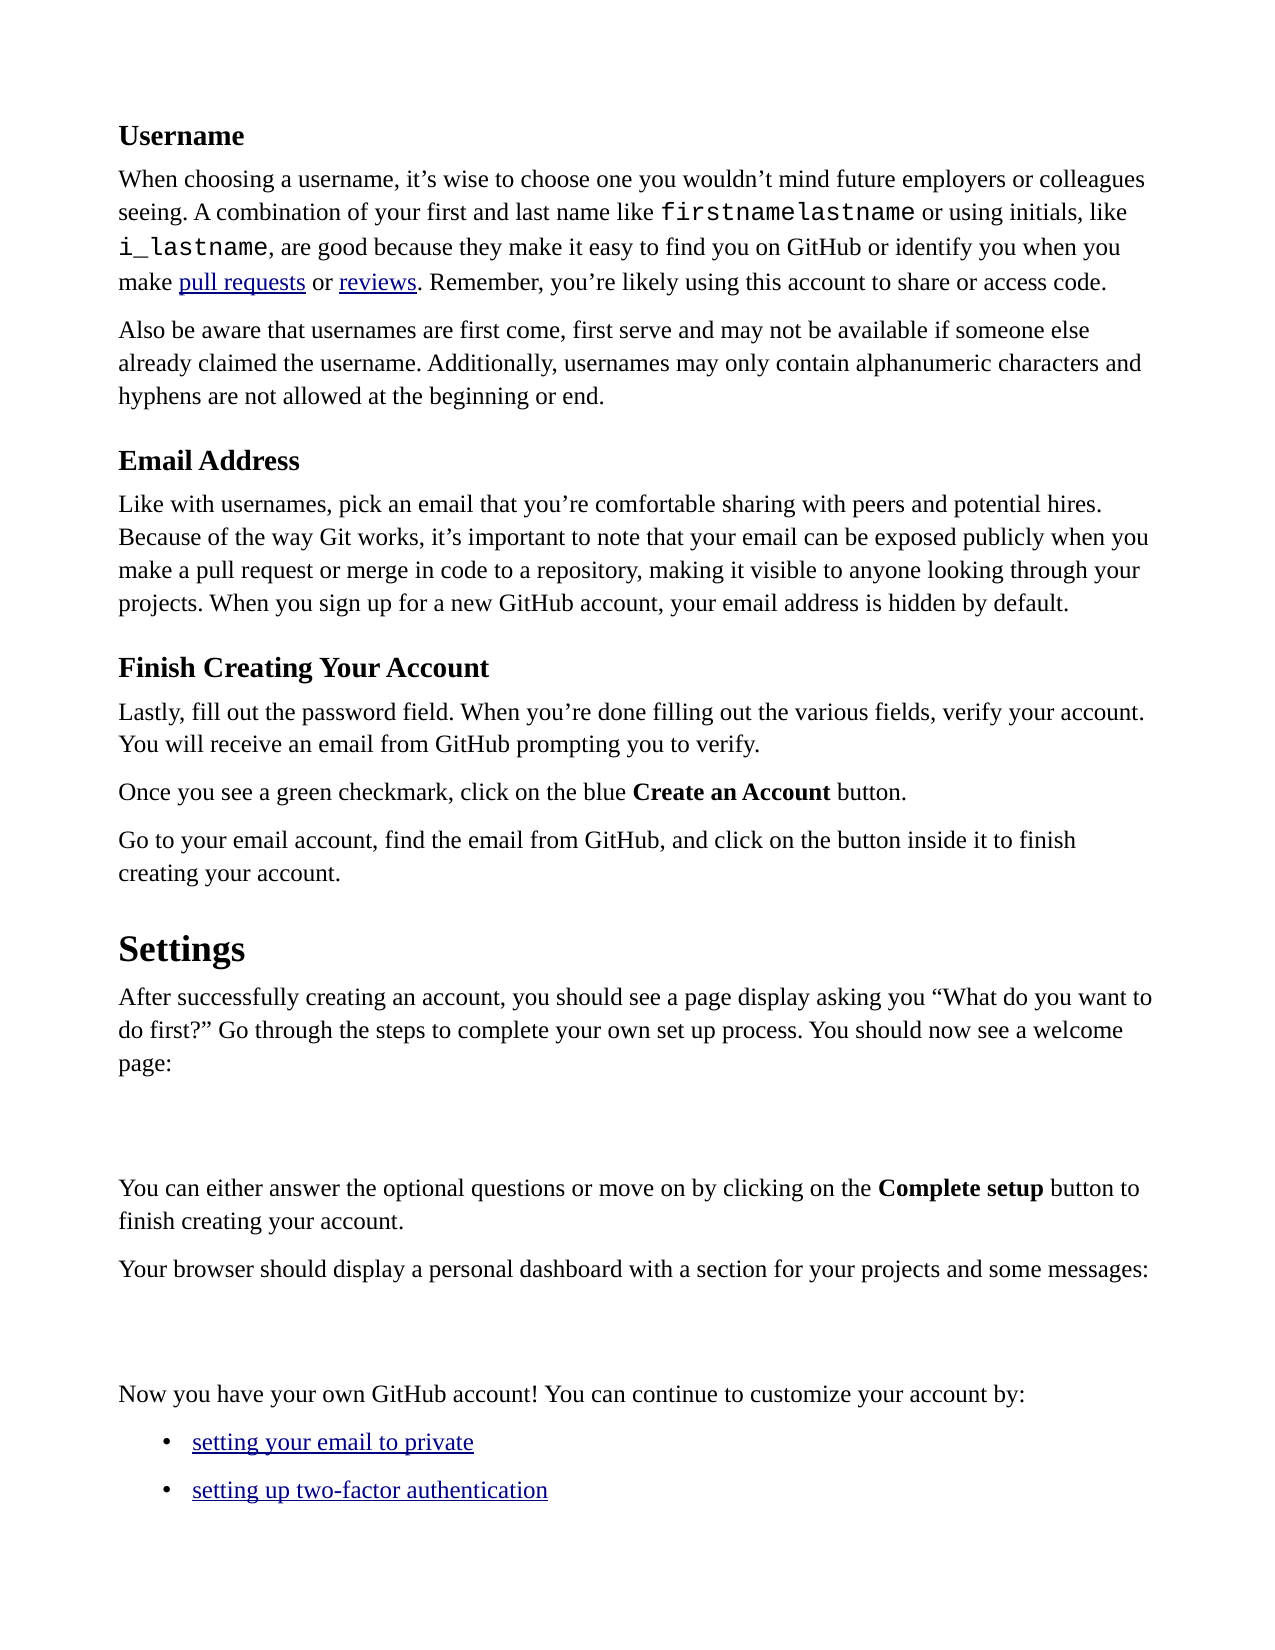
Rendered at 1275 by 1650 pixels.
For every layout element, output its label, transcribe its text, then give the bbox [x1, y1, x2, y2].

list setting your email to private [162, 1427, 1157, 1456]
text Lastly, fill out the password field. When you’re done filling out the various fields, verify your account. You will receive an email from GitHub prompting you to verify. [118, 697, 1157, 758]
subtitle Settings [118, 926, 1157, 969]
list setting up two-factor authentication [162, 1475, 1157, 1503]
text Also be aware that usernames are first come, first serve and may not be available if someone else already claimed the username. Additionally, usernames may only contain alphanumeric characters and hyphens are not allowed at the beginning or end. [118, 315, 1157, 410]
text Your browser should display a personal dashboard with a section for your projects and some messages: [118, 1254, 1157, 1283]
text Once you see a green checkmark, click on the blue Create an Account button. [118, 777, 1157, 806]
text Like with usernames, pick an email that you’re comfortable sharing with peers and potential hires. Because of the way Git works, it’s important to note that your email can be exposed publicly when you make a pull request or merge in code to a repository, making it visible to anyone looking through your projects. When you sign up for a new GitHub account, your email address is hidden by default. [118, 489, 1157, 617]
text Now you have your own GitHub account! You can continue to customize your account by: [118, 1379, 1157, 1408]
text Go to your email account, find the email from GitHub, and click on the button inside it to finish creating your account. [118, 825, 1157, 887]
text When choosing a username, it’s wise to choose one you wouldn’t mind future employers or colleagues seeing. A combination of your first and last name like firstnamelastname or using initials, like i_lastname, are good because they make it easy to find you on GitHub or identify you when you make pull requests or reviews. Remember, you’re likely using this account to share or access code. [118, 164, 1157, 296]
text You can either answer the optional questions or move on by clicking on the Complete setup button to finish creating your account. [118, 1173, 1157, 1235]
subtitle Username [118, 118, 1157, 152]
subtitle Email Address [118, 443, 1157, 477]
text After successfully creating an account, you should see a page display asking you “What do you want to do first?” Go through the steps to complete your own set up process. You should now see a welcome page: [118, 982, 1157, 1077]
subtitle Finish Creating Your Account [118, 651, 1157, 684]
